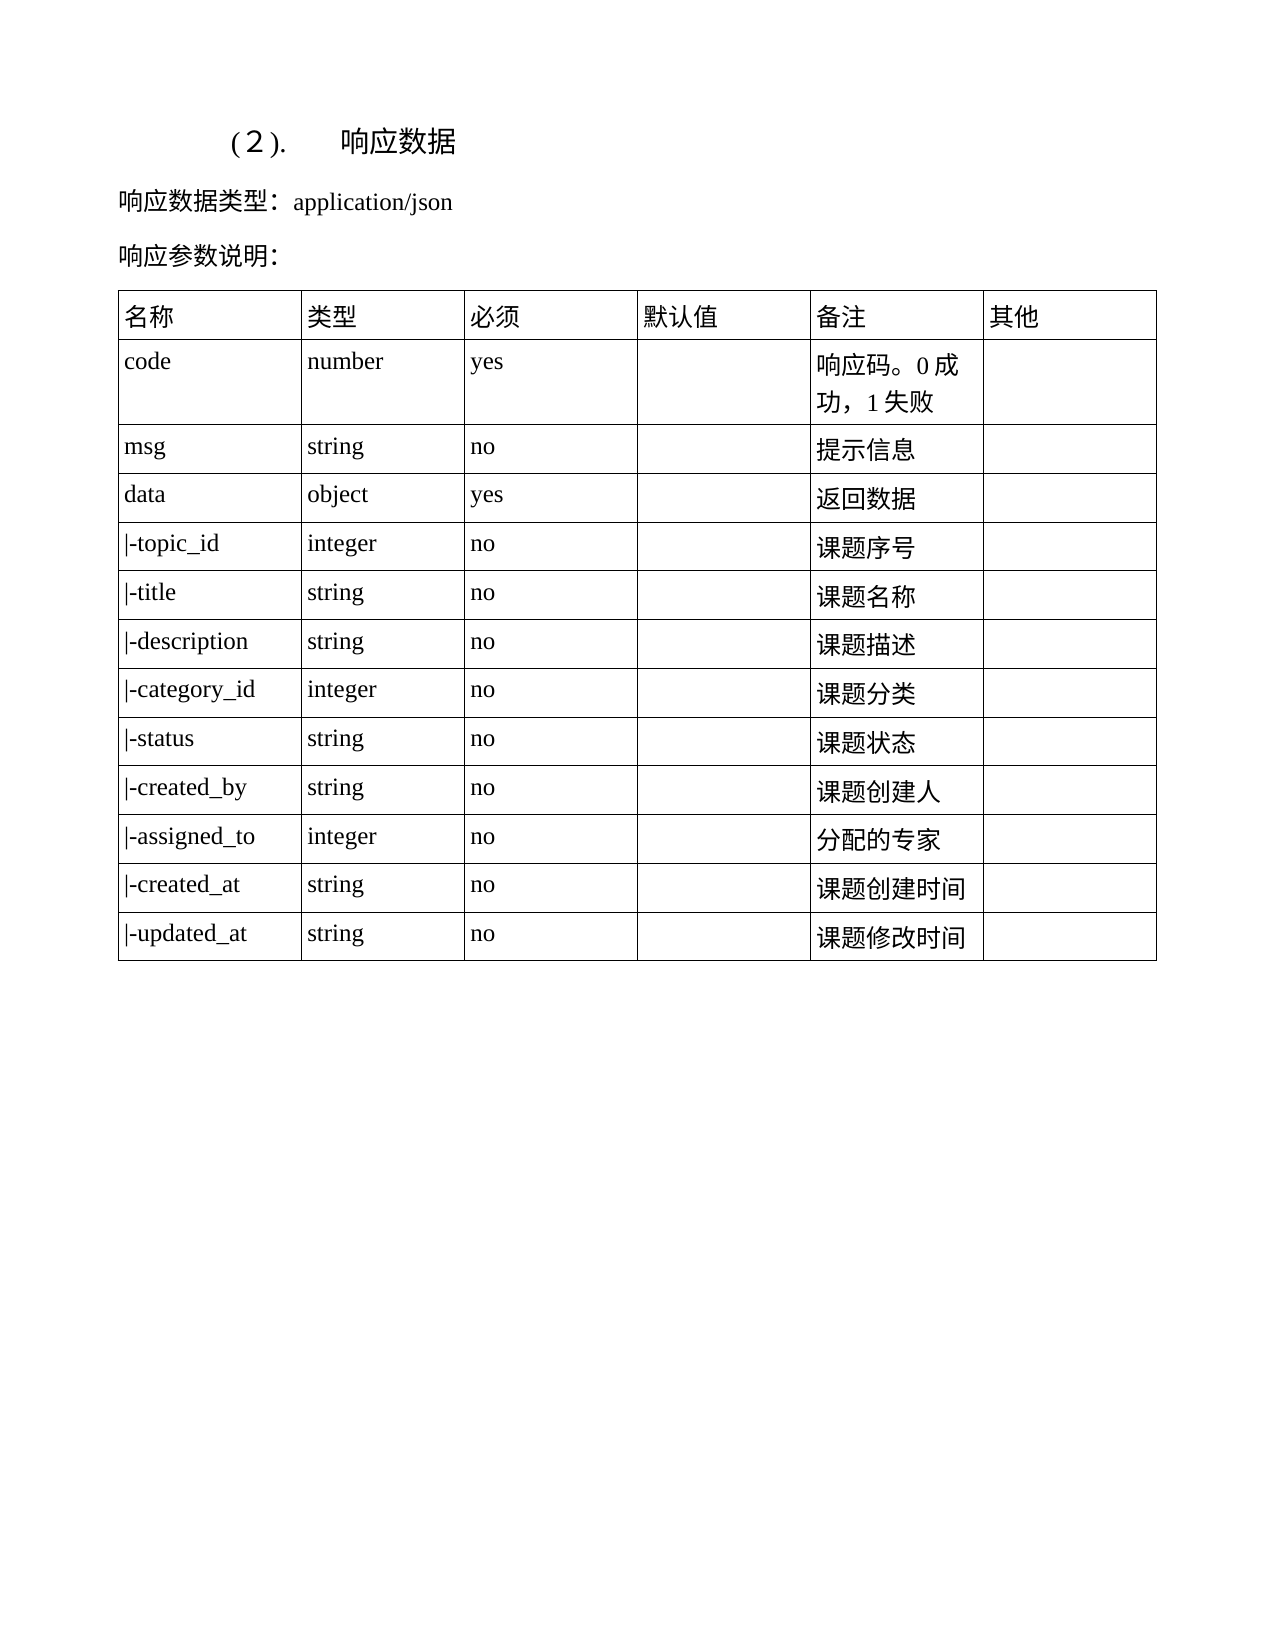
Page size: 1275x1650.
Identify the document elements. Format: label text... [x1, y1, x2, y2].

text 响应数据类型：application/json [118, 182, 1157, 218]
table_cell 课题分类 [811, 669, 983, 717]
table_cell 课题序号 [811, 523, 983, 570]
table_cell [984, 340, 1156, 424]
table_cell code [119, 340, 301, 424]
table_cell no [465, 425, 637, 473]
text 响应参数说明： [118, 236, 1157, 272]
table_cell [984, 718, 1156, 765]
table_cell yes [465, 474, 637, 522]
table_cell [984, 669, 1156, 717]
table_cell [984, 815, 1156, 863]
table_cell |-topic_id [119, 523, 301, 570]
table_header 默认值 [638, 291, 810, 339]
table_cell string [302, 620, 464, 668]
table_cell no [465, 864, 637, 912]
table_cell [638, 620, 810, 668]
table_cell [638, 669, 810, 717]
table_cell 课题创建时间 [811, 864, 983, 912]
table_cell [984, 474, 1156, 522]
table_cell [638, 864, 810, 912]
table_cell [638, 571, 810, 619]
subtitle 响应数据 [231, 118, 1157, 160]
table_cell no [465, 766, 637, 814]
table_cell 课题修改时间 [811, 913, 983, 960]
table_cell string [302, 571, 464, 619]
table_header 备注 [811, 291, 983, 339]
table_header 名称 [119, 291, 301, 339]
table_cell string [302, 864, 464, 912]
table_cell no [465, 620, 637, 668]
table_cell [638, 913, 810, 960]
table_cell |-created_by [119, 766, 301, 814]
table_cell |-title [119, 571, 301, 619]
table_cell no [465, 913, 637, 960]
table_cell 响应码。0成功，1失败 [811, 340, 983, 424]
table_cell number [302, 340, 464, 424]
table_cell [984, 766, 1156, 814]
table_cell [638, 766, 810, 814]
table_cell no [465, 523, 637, 570]
table_cell [638, 523, 810, 570]
table_cell string [302, 425, 464, 473]
table_cell [638, 474, 810, 522]
table_header 类型 [302, 291, 464, 339]
table_cell 分配的专家 [811, 815, 983, 863]
table_cell integer [302, 815, 464, 863]
table_cell 课题创建人 [811, 766, 983, 814]
table_cell integer [302, 523, 464, 570]
table_cell [984, 523, 1156, 570]
table_cell [638, 718, 810, 765]
table_cell yes [465, 340, 637, 424]
table_cell string [302, 766, 464, 814]
table_cell 课题状态 [811, 718, 983, 765]
table_cell data [119, 474, 301, 522]
table_cell string [302, 718, 464, 765]
table_cell msg [119, 425, 301, 473]
table_cell |-created_at [119, 864, 301, 912]
table_cell no [465, 718, 637, 765]
table_cell 课题描述 [811, 620, 983, 668]
table_cell no [465, 669, 637, 717]
table_cell 提示信息 [811, 425, 983, 473]
table_cell |-updated_at [119, 913, 301, 960]
table_cell string [302, 913, 464, 960]
table_cell 课题名称 [811, 571, 983, 619]
table_cell no [465, 815, 637, 863]
table_header 其他 [984, 291, 1156, 339]
table_cell integer [302, 669, 464, 717]
table_header 必须 [465, 291, 637, 339]
table_cell [638, 815, 810, 863]
table_cell |-description [119, 620, 301, 668]
table_cell [638, 340, 810, 424]
table_cell no [465, 571, 637, 619]
table_cell [984, 425, 1156, 473]
table_cell |-category_id [119, 669, 301, 717]
table_cell |-status [119, 718, 301, 765]
table_cell [638, 425, 810, 473]
table_cell [984, 864, 1156, 912]
table_cell [984, 913, 1156, 960]
table_cell 返回数据 [811, 474, 983, 522]
table_cell |-assigned_to [119, 815, 301, 863]
table_cell object [302, 474, 464, 522]
table_cell [984, 620, 1156, 668]
table_cell [984, 571, 1156, 619]
